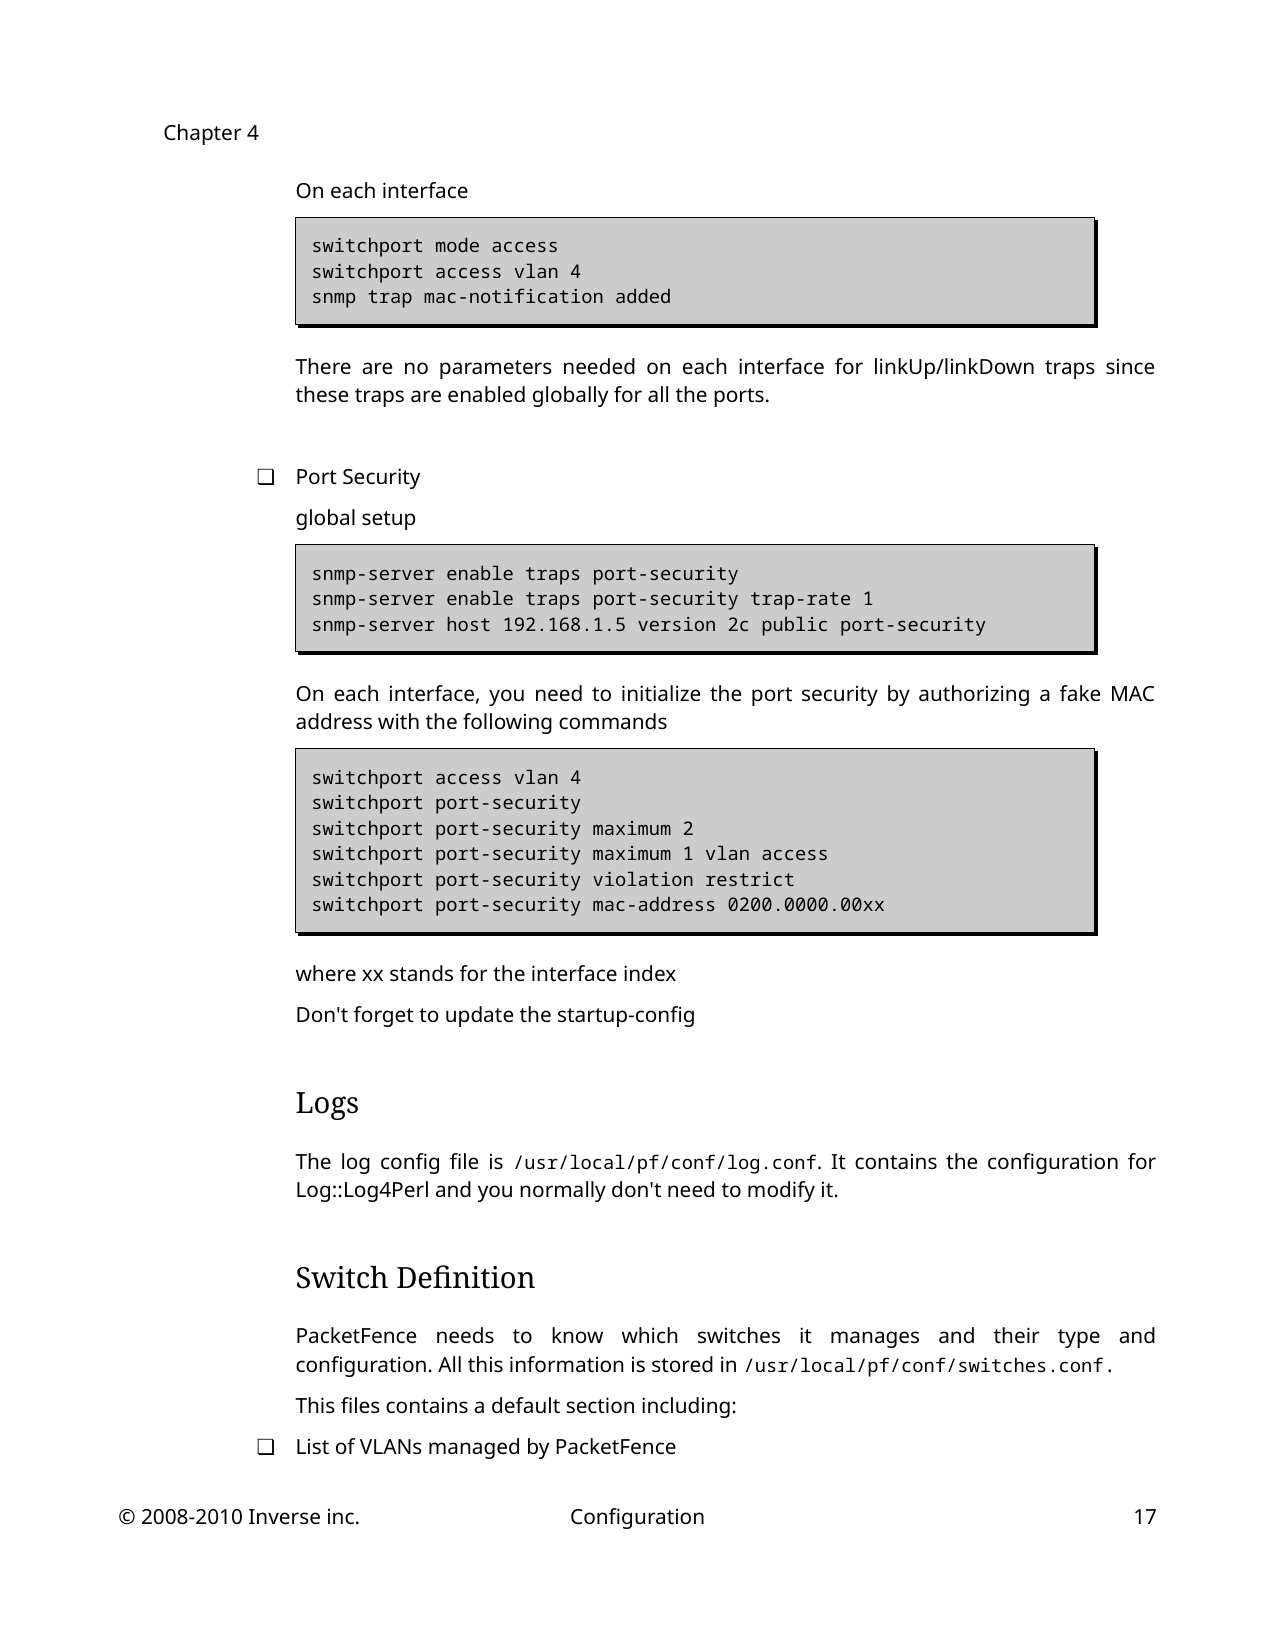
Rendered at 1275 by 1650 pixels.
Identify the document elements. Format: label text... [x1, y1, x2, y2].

text Don't forget to update the startup-config [295, 1000, 1157, 1029]
text On each interface, you need to initialize the port security by authorizing a fake MAC address with the following commands [295, 679, 1157, 736]
subtitle Logs [295, 1082, 1157, 1122]
text There are no parameters needed on each interface for linkUp/linkDown traps since these traps are enabled globally for all the ports. [295, 352, 1157, 409]
text switchport mode access switchport access vlan 4 snmp trap mac-notification added [296, 218, 1094, 324]
text On each interface [295, 176, 1157, 204]
text This files contains a default section including: [295, 1391, 1157, 1419]
text PacketFence needs to know which switches it manages and their type and configuration. All this information is stored in /usr/local/pf/conf/switches.conf. [295, 1322, 1157, 1378]
list ❏ List of VLANs managed by PacketFence [256, 1432, 1157, 1460]
text The log config file is /usr/local/pf/conf/log.conf. It contains the configuration for Log::Log4Perl and you normally don't need to modify it. [295, 1147, 1157, 1204]
list ❏ Port Security [256, 462, 1157, 491]
text where xx stands for the interface index [295, 959, 1157, 988]
subtitle Switch Definition [295, 1257, 1157, 1297]
text global setup [295, 503, 1157, 531]
text switchport access vlan 4 switchport port-security switchport port-security maximum 2 switchport port-security maximum 1 vlan access switchport port-security violation restrict switchport port-security mac-address 0200.0000.00xx [296, 749, 1094, 932]
text snmp-server enable traps port-security snmp-server enable traps port-security trap-rate 1 snmp-server host 192.168.1.5 version 2c public port-security [296, 545, 1094, 651]
